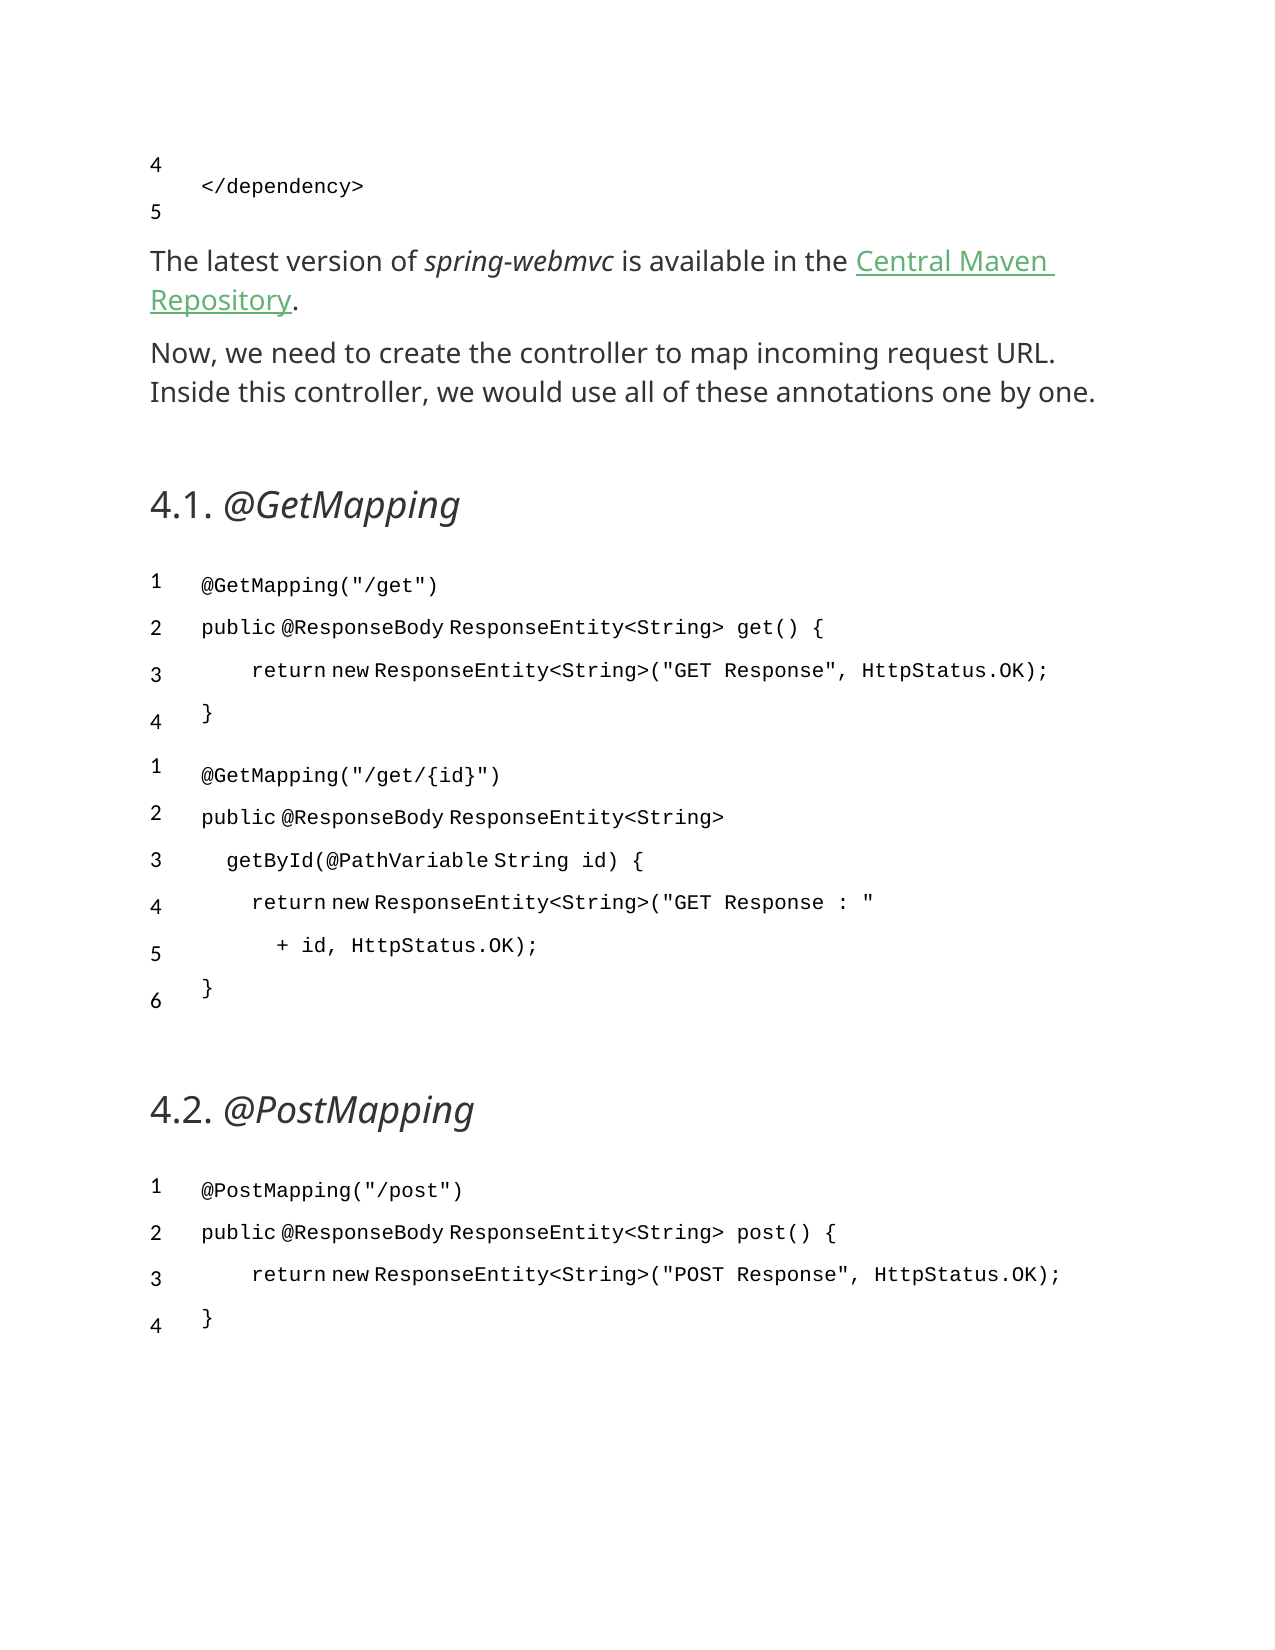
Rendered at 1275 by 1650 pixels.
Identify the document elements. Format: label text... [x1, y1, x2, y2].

table_header </dependency> [201, 150, 1275, 242]
table_cell @GetMapping("/get/{id}") public @ResponseBody ResponseEntity<String> getById(@PathVariable String id) { return new ResponseEntity<String>("GET Response : " + id, HttpStatus.OK); } [201, 752, 1275, 1031]
subtitle 4.2. @PostMapping [150, 1083, 1125, 1134]
table_header 1 2 3 4 [150, 566, 201, 752]
subtitle 4.1. @GetMapping [150, 479, 1125, 530]
table_header 4 5 [150, 150, 201, 242]
table_header @GetMapping("/get") public @ResponseBody ResponseEntity<String> get() { return new ResponseEntity<String>("GET Response", HttpStatus.OK); } [201, 566, 1275, 752]
text Now, we need to create the controller to map incoming request URL. Inside this controller, we would use all of these annotations one by one. [150, 334, 1125, 411]
table_cell 1 2 3 4 5 6 [150, 752, 201, 1031]
table_header @PostMapping("/post") public @ResponseBody ResponseEntity<String> post() { return new ResponseEntity<String>("POST Response", HttpStatus.OK); } [201, 1171, 1275, 1356]
table_header 1 2 3 4 [150, 1171, 201, 1356]
text The latest version of spring-webmvc is available in the Central Maven Repository. [150, 242, 1125, 318]
